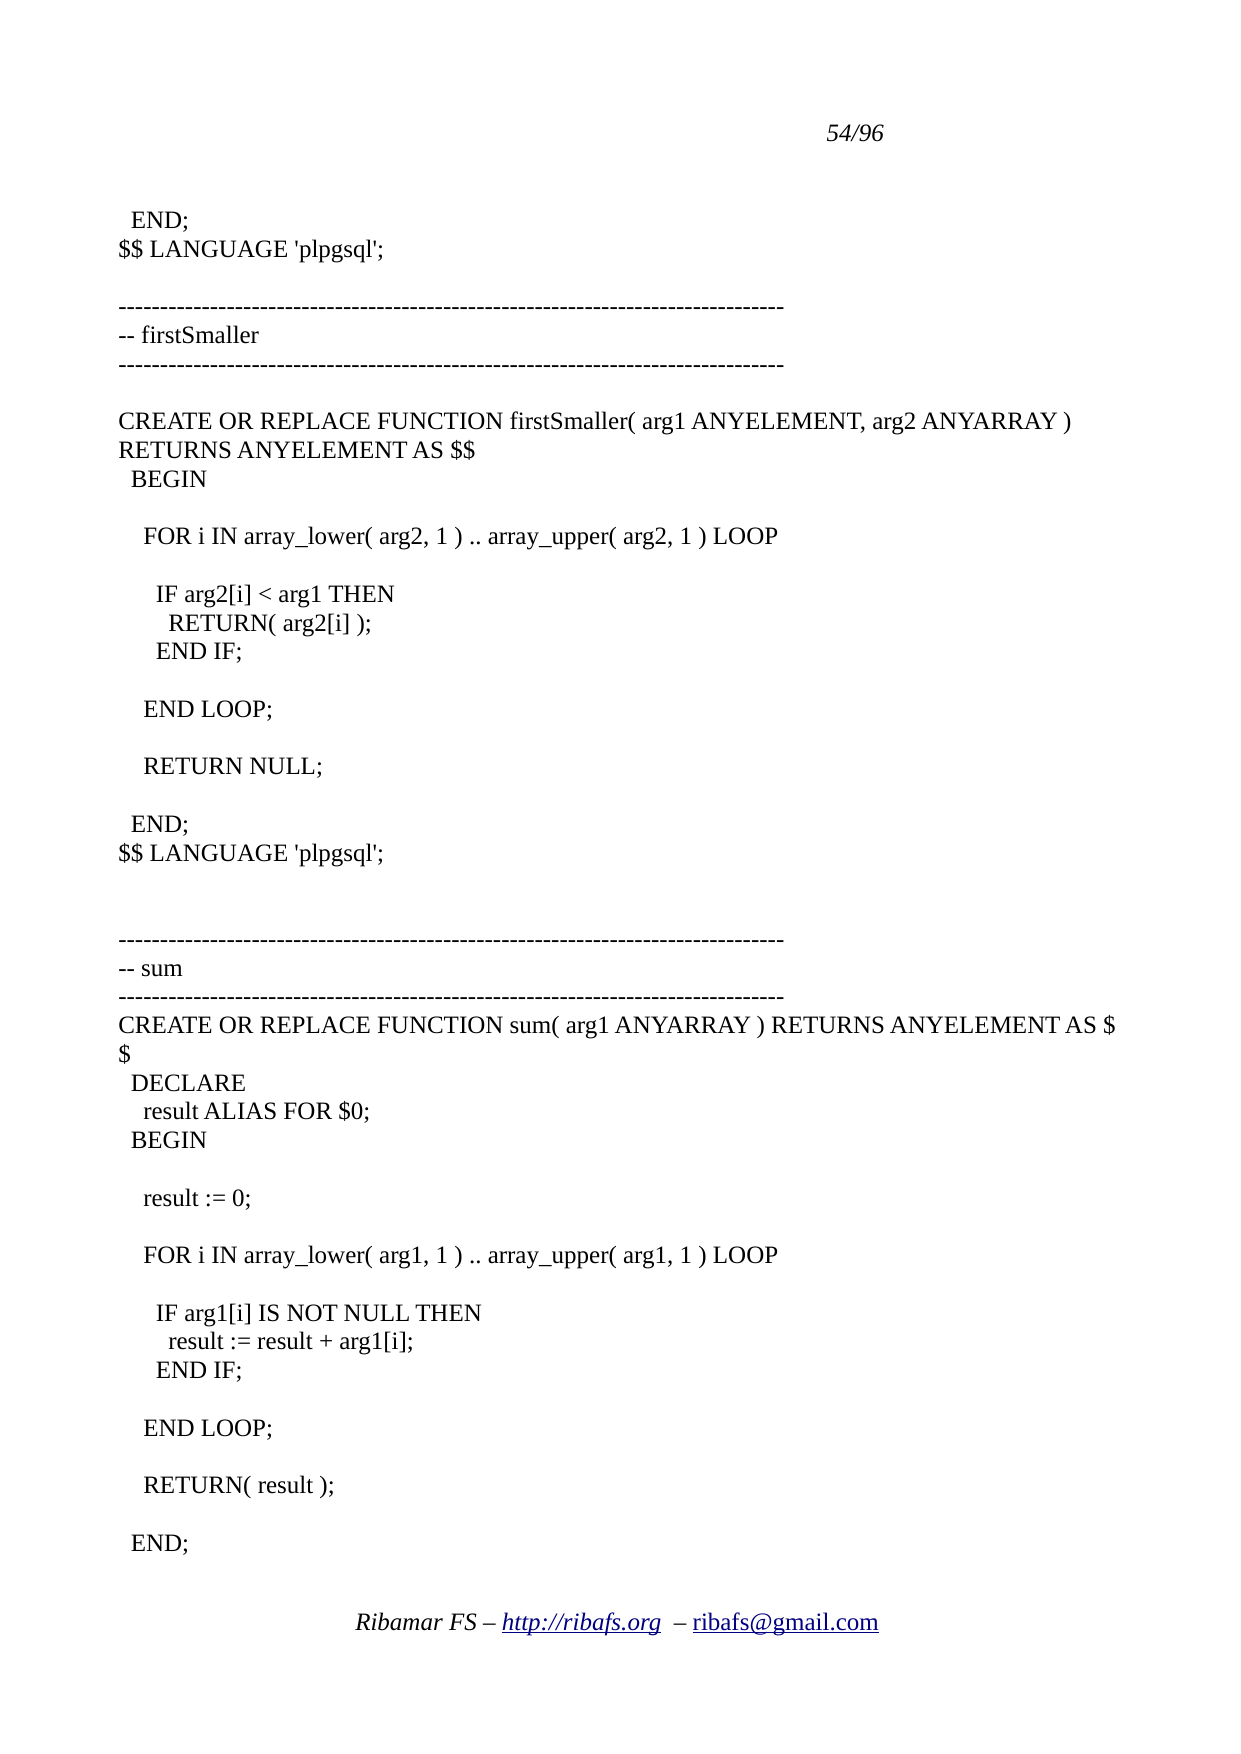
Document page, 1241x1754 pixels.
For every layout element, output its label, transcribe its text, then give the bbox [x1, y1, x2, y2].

text RETURN( result ); [118, 1470, 1122, 1499]
text BEGIN [118, 1125, 1122, 1154]
text DECLARE [118, 1068, 1122, 1096]
text END; [118, 1528, 1122, 1556]
text IF arg2[i] < arg1 THEN [118, 579, 1122, 608]
text END IF; [118, 1355, 1122, 1384]
text BEGIN [118, 464, 1122, 493]
text -------------------------------------------------------------------------------- [118, 291, 1122, 320]
text END; [118, 205, 1122, 234]
text CREATE OR REPLACE FUNCTION firstSmaller( arg1 ANYELEMENT, arg2 ANYARRAY ) RETURNS ANYELEMENT AS $$ [118, 406, 1122, 464]
text END; [118, 809, 1122, 838]
text -------------------------------------------------------------------------------- [118, 349, 1122, 378]
text END IF; [118, 636, 1122, 665]
text $$ LANGUAGE 'plpgsql'; [118, 838, 1122, 866]
text CREATE OR REPLACE FUNCTION sum( arg1 ANYARRAY ) RETURNS ANYELEMENT AS $$ [118, 1010, 1122, 1068]
text IF arg1[i] IS NOT NULL THEN [118, 1298, 1122, 1326]
text END LOOP; [118, 1413, 1122, 1441]
text result ALIAS FOR $0; [118, 1096, 1122, 1125]
text -------------------------------------------------------------------------------- [118, 981, 1122, 1010]
text -- sum [118, 953, 1122, 981]
text RETURN NULL; [118, 751, 1122, 780]
text result := 0; [118, 1183, 1122, 1211]
text RETURN( arg2[i] ); [118, 608, 1122, 636]
text $$ LANGUAGE 'plpgsql'; [118, 234, 1122, 263]
text -- firstSmaller [118, 320, 1122, 349]
text -------------------------------------------------------------------------------- [118, 924, 1122, 953]
text result := result + arg1[i]; [118, 1326, 1122, 1355]
text FOR i IN array_lower( arg1, 1 ) .. array_upper( arg1, 1 ) LOOP [118, 1240, 1122, 1269]
text END LOOP; [118, 694, 1122, 723]
text FOR i IN array_lower( arg2, 1 ) .. array_upper( arg2, 1 ) LOOP [118, 521, 1122, 550]
